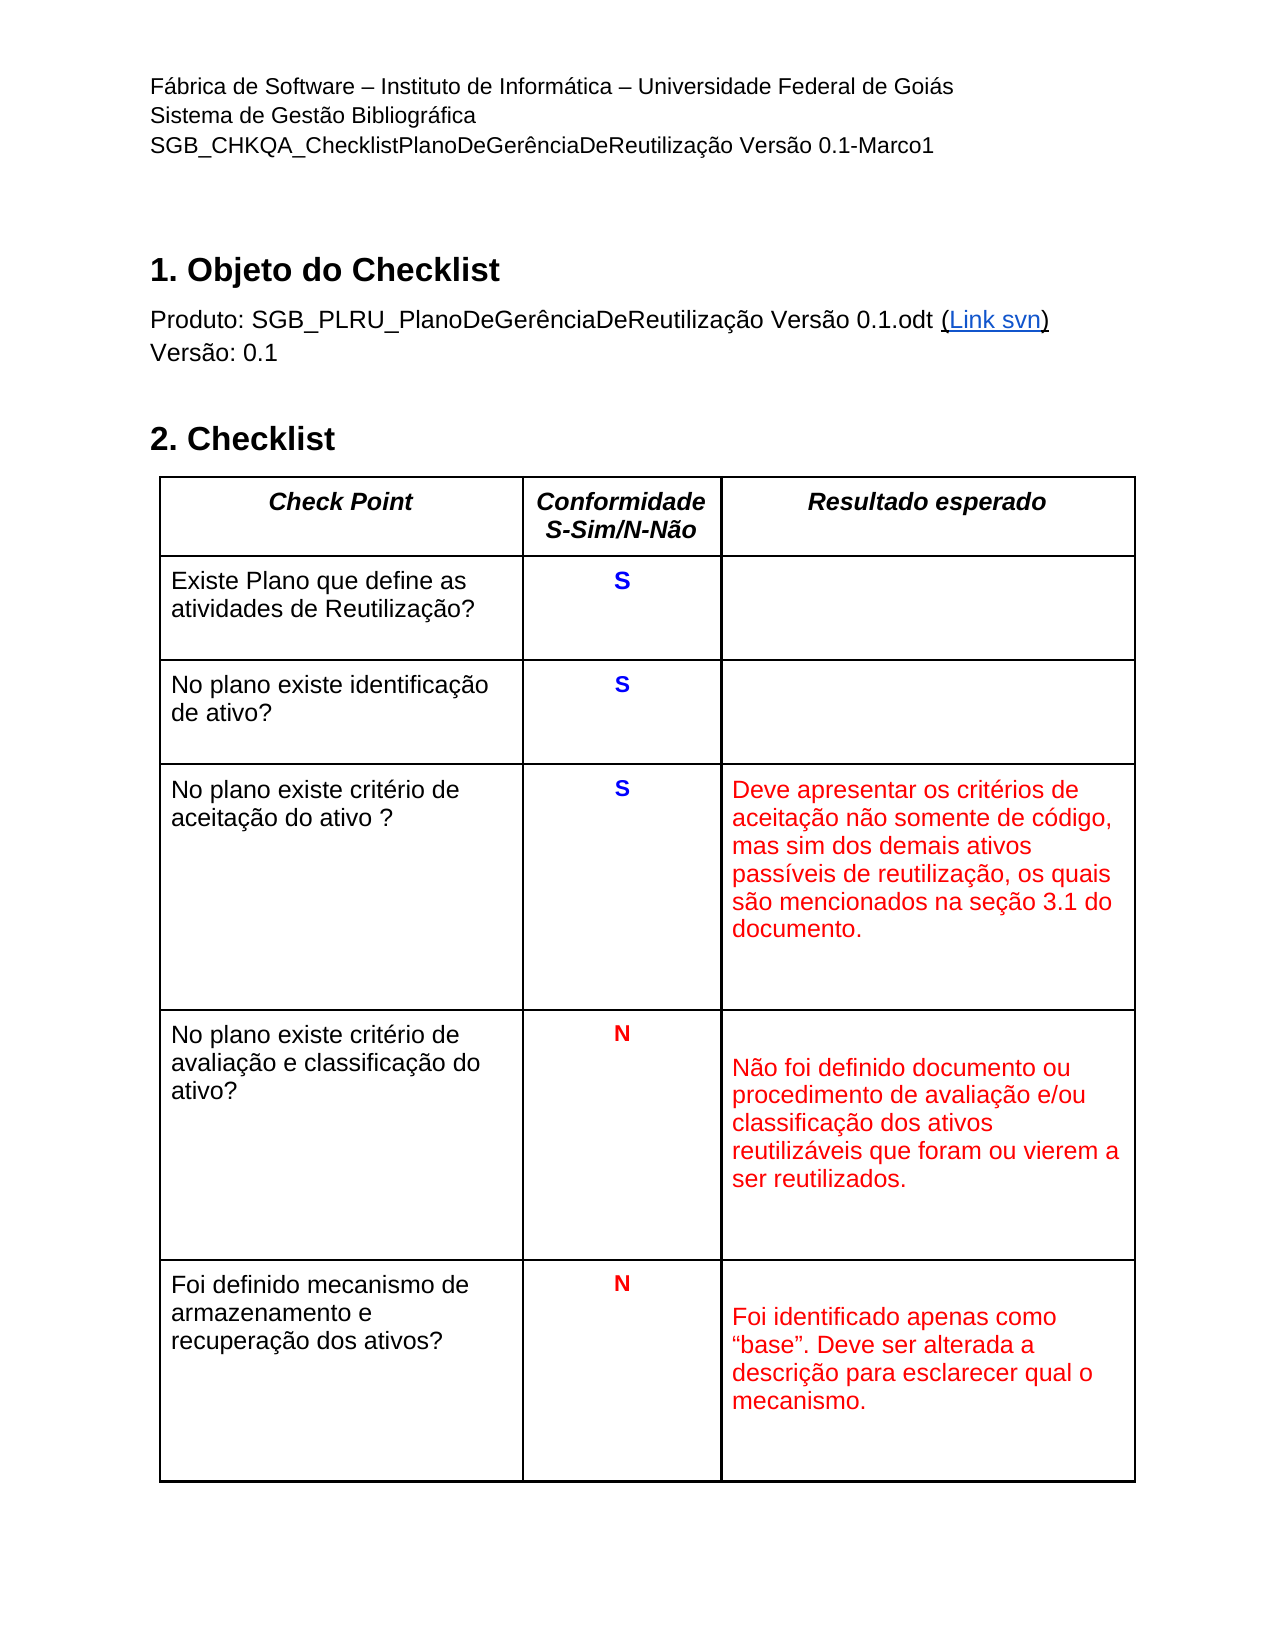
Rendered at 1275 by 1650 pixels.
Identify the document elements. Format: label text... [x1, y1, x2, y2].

table_cell N [524, 1261, 720, 1480]
table_cell S [524, 661, 720, 763]
table_cell No plano existe identificação de ativo? [161, 661, 522, 763]
table_cell S [524, 765, 720, 1009]
text Versão: 0.1 [150, 338, 1125, 366]
table_header Check Point [161, 478, 522, 554]
table_cell Existe Plano que define as atividades de Reutilização? [161, 557, 522, 659]
table_cell Foi identificado apenas como “base”. Deve ser alterada a descrição para esclarecer qual o mecanismo. [723, 1261, 1134, 1480]
table_cell Foi definido mecanismo de armazenamento e recuperação dos ativos? [161, 1261, 522, 1480]
text Produto: SGB_PLRU_PlanoDeGerênciaDeReutilização Versão 0.1.odt (Link svn) [150, 306, 1125, 334]
table_header Resultado esperado [723, 478, 1134, 554]
table_cell Não foi definido documento ou procedimento de avaliação e/ou classificação dos ativos reutilizáveis que foram ou vierem a ser reutilizados. [723, 1011, 1134, 1258]
table_header Conformidade S-Sim/N-Não [524, 478, 720, 554]
table_cell [723, 557, 1134, 659]
subtitle 1. Objeto do Checklist [150, 251, 1125, 288]
subtitle 2. Checklist [150, 420, 1125, 458]
table_cell [723, 661, 1134, 763]
table_cell N [524, 1011, 720, 1258]
table_cell Deve apresentar os critérios de aceitação não somente de código, mas sim dos demais ativos passíveis de reutilização, os quais são mencionados na seção 3.1 do documento. [723, 765, 1134, 1009]
table_cell No plano existe critério de aceitação do ativo ? [161, 765, 522, 1009]
table_cell S [524, 557, 720, 659]
table_cell No plano existe critério de avaliação e classificação do ativo? [161, 1011, 522, 1258]
